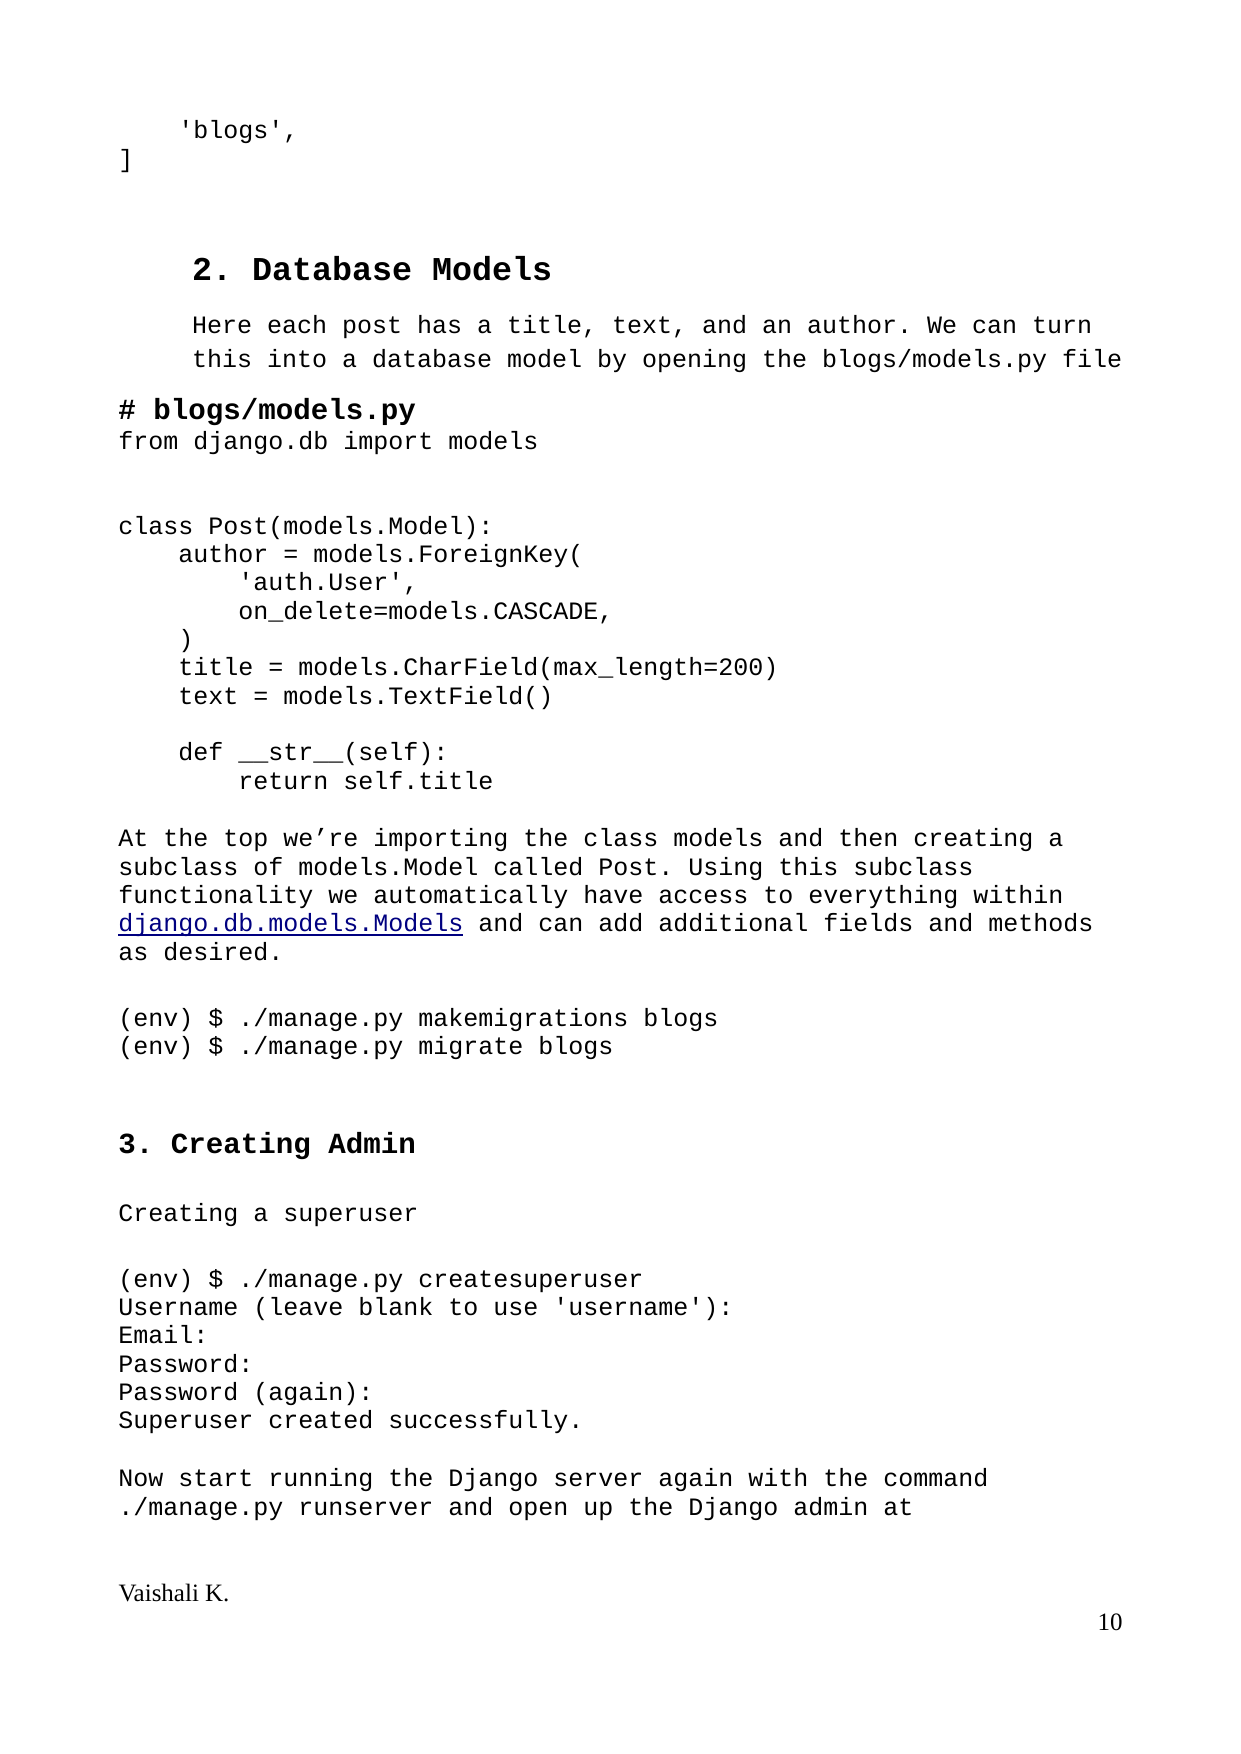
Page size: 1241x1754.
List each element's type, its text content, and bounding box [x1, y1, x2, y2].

text 'auth.User', [118, 570, 1122, 598]
text (env) $ ./manage.py migrate blogs [118, 1034, 1122, 1062]
text Email: [118, 1323, 1122, 1351]
text Password (again): [118, 1380, 1122, 1408]
list 2. Database Models [162, 253, 1122, 291]
text Creating a superuser [118, 1200, 1122, 1229]
text Superuser created successfully. [118, 1408, 1122, 1436]
text 'blogs', [118, 118, 1122, 146]
text At the top we’re importing the class models and then creating a subclass of models.Model called Post. Using this subclass functionality we automatically have access to everything within django.db.models.Models and can add additional fields and methods as desired. [118, 826, 1122, 968]
text ] [118, 146, 1122, 175]
list Here each post has a title, text, and an author. We can turn this into a database model by opening the blogs/models.py file [162, 313, 1122, 375]
text Password: [118, 1351, 1122, 1380]
text from django.db import models [118, 428, 1122, 457]
text Now start running the Django server again with the command ./manage.py runserver and open up the Django admin at [118, 1466, 1122, 1523]
text (env) $ ./manage.py makemigrations blogs [118, 1006, 1122, 1034]
text on_delete=models.CASCADE, [118, 598, 1122, 627]
text class Post(models.Model): [118, 513, 1122, 542]
text ) [118, 627, 1122, 655]
text return self.title [118, 768, 1122, 797]
text 3. Creating Admin [118, 1129, 1122, 1162]
text Username (leave blank to use 'username'): [118, 1295, 1122, 1323]
text title = models.CharField(max_length=200) [118, 655, 1122, 683]
text (env) $ ./manage.py createsuperuser [118, 1266, 1122, 1295]
text author = models.ForeignKey( [118, 542, 1122, 570]
text def __str__(self): [118, 740, 1122, 768]
text # blogs/models.py [118, 395, 1122, 428]
text text = models.TextField() [118, 683, 1122, 712]
